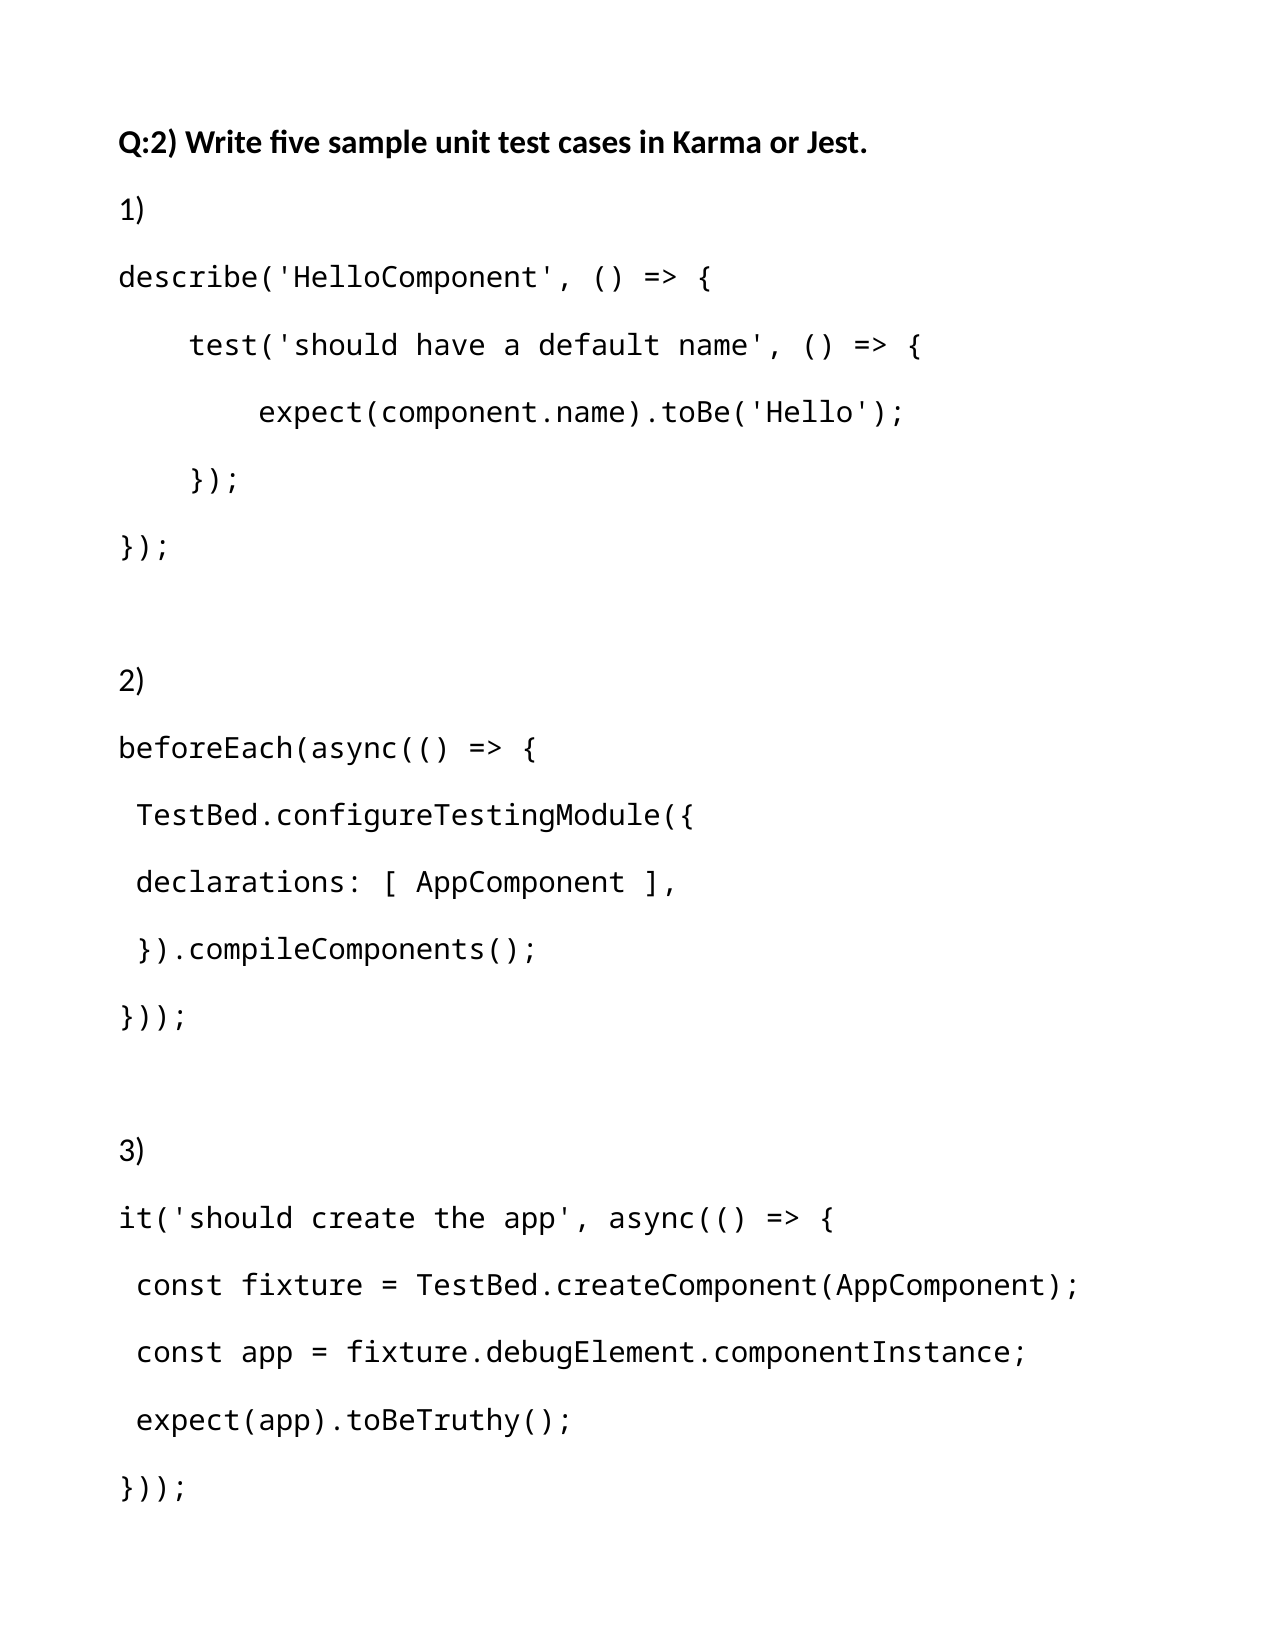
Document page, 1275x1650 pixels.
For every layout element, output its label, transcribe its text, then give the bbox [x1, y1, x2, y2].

text declarations: [ AppComponent ], [118, 857, 1157, 901]
text test('should have a default name', () => { [118, 320, 1157, 363]
text beforeEach(async(() => { [118, 723, 1157, 767]
text const app = fixture.debugElement.componentInstance; [118, 1327, 1157, 1371]
text 2) [118, 656, 1157, 699]
text 3) [118, 1126, 1157, 1170]
text })); [118, 1462, 1157, 1506]
text }).compileComponents(); [118, 924, 1157, 968]
text describe('HelloComponent', () => { [118, 252, 1157, 296]
text 1) [118, 185, 1157, 229]
text expect(component.name).toBe('Hello'); [118, 387, 1157, 431]
text }); [118, 454, 1157, 498]
text })); [118, 992, 1157, 1035]
text TestBed.configureTestingModule({ [118, 790, 1157, 834]
text expect(app).toBeTruthy(); [118, 1395, 1157, 1438]
text it('should create the app', async(() => { [118, 1193, 1157, 1237]
text const fixture = TestBed.createComponent(AppComponent); [118, 1260, 1157, 1304]
text }); [118, 521, 1157, 565]
text Q:2) Write five sample unit test cases in Karma or Jest. [118, 118, 1157, 162]
